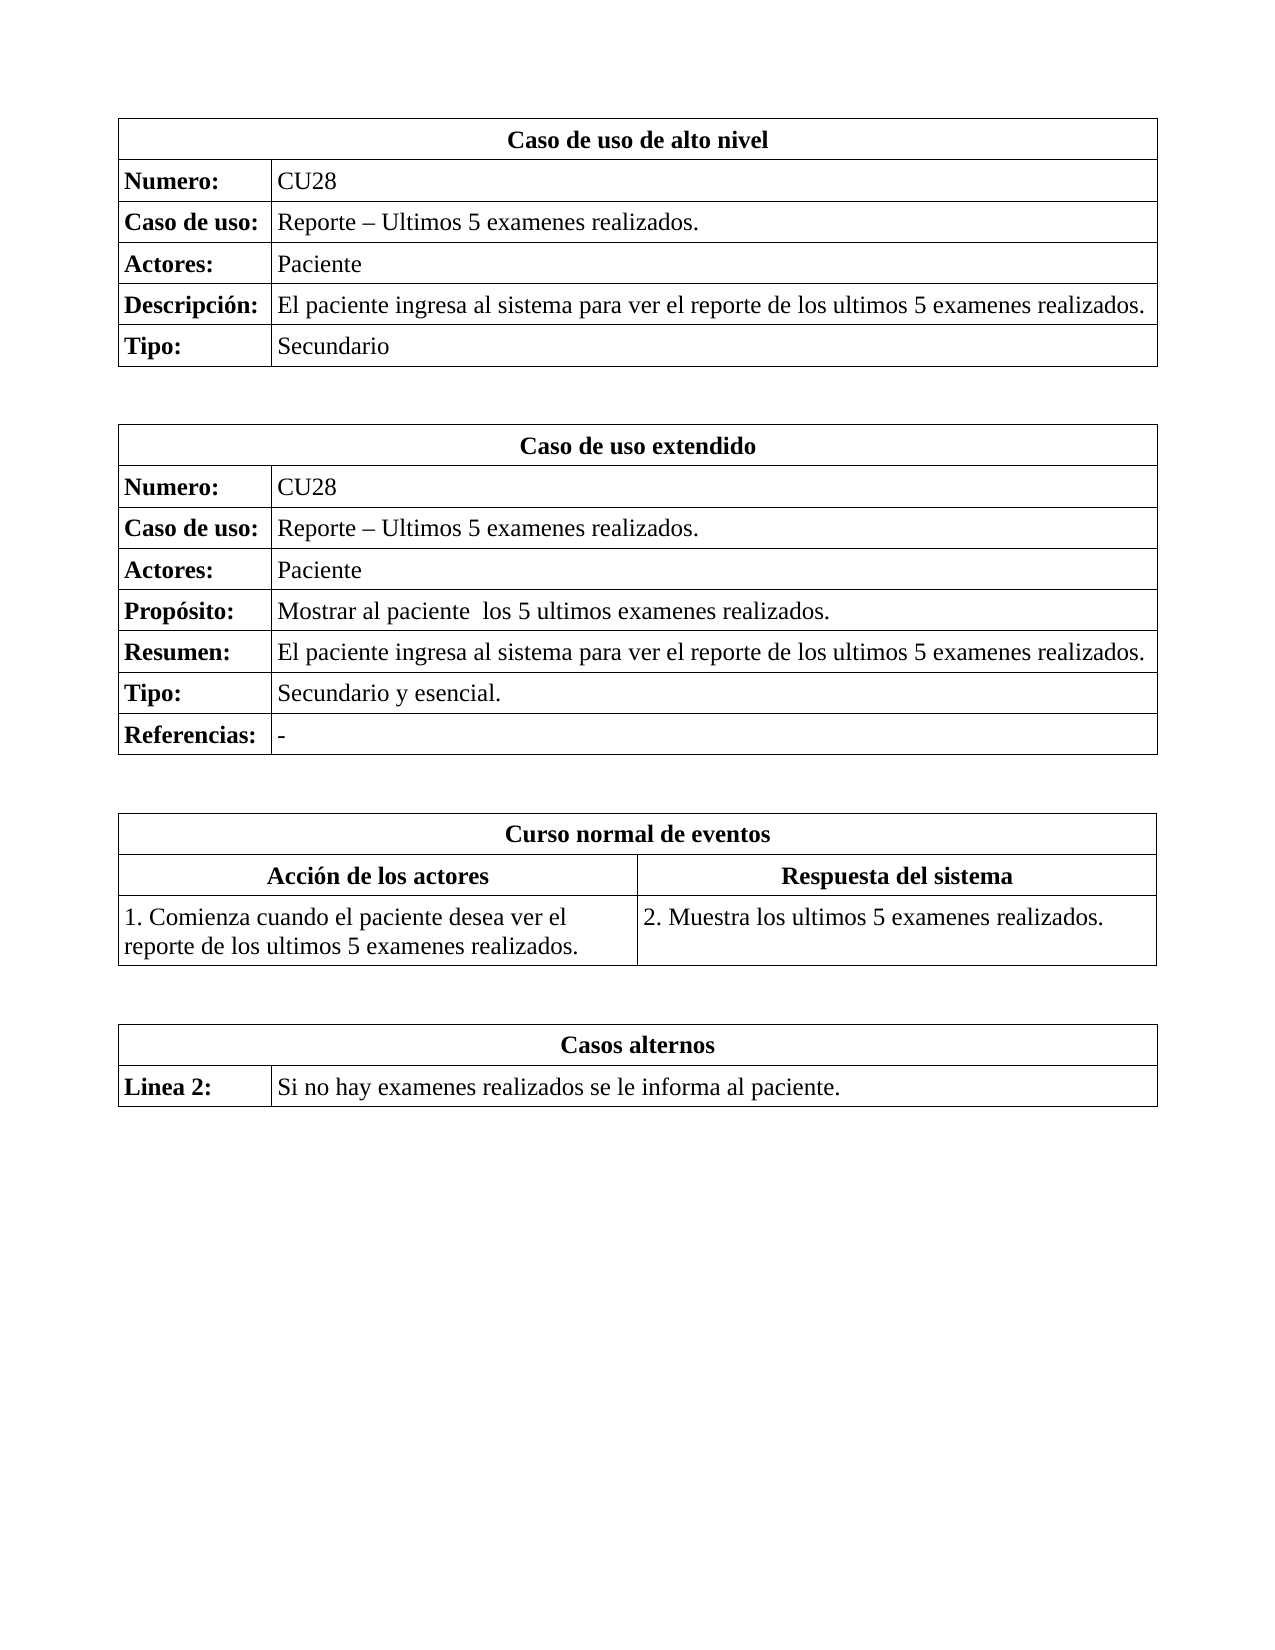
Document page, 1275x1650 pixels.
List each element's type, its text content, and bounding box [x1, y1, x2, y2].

table_cell Caso de uso: [119, 508, 271, 548]
table_cell Descripción: [119, 284, 271, 324]
table_cell CU28 [272, 160, 1157, 201]
table_cell Mostrar al paciente los 5 ultimos examenes realizados. [272, 590, 1157, 630]
table_cell Actores: [119, 549, 271, 589]
table_cell El paciente ingresa al sistema para ver el reporte de los ultimos 5 examenes realizados. [272, 284, 1157, 324]
table_cell 1. Comienza cuando el paciente desea ver el reporte de los ultimos 5 examenes realizados. [119, 896, 637, 965]
table_cell Reporte – Ultimos 5 examenes realizados. [272, 202, 1157, 242]
table_cell Tipo: [119, 673, 271, 713]
table_cell Paciente [272, 243, 1157, 283]
table_header Casos alternos [119, 1025, 1157, 1065]
table_cell Secundario [272, 325, 1157, 366]
table_cell Respuesta del sistema [638, 855, 1156, 895]
table_cell Acción de los actores [119, 855, 637, 895]
table_cell Si no hay examenes realizados se le informa al paciente. [272, 1066, 1157, 1106]
table_header Caso de uso extendido [119, 425, 1157, 465]
table_cell Actores: [119, 243, 271, 283]
table_cell Linea 2: [119, 1066, 271, 1106]
table_cell Numero: [119, 466, 271, 507]
table_cell El paciente ingresa al sistema para ver el reporte de los ultimos 5 examenes realizados. [272, 631, 1157, 672]
table_cell Resumen: [119, 631, 271, 672]
table_cell Reporte – Ultimos 5 examenes realizados. [272, 508, 1157, 548]
table_header Curso normal de eventos [119, 814, 1156, 854]
table_cell Caso de uso: [119, 202, 271, 242]
table_cell - [272, 714, 1157, 754]
table_cell CU28 [272, 466, 1157, 507]
table_cell Tipo: [119, 325, 271, 366]
table_cell 2. Muestra los ultimos 5 examenes realizados. [638, 896, 1156, 965]
table_cell Paciente [272, 549, 1157, 589]
table_cell Propósito: [119, 590, 271, 630]
table_cell Numero: [119, 160, 271, 201]
table_cell Secundario y esencial. [272, 673, 1157, 713]
table_cell Referencias: [119, 714, 271, 754]
table_header Caso de uso de alto nivel [119, 119, 1157, 159]
